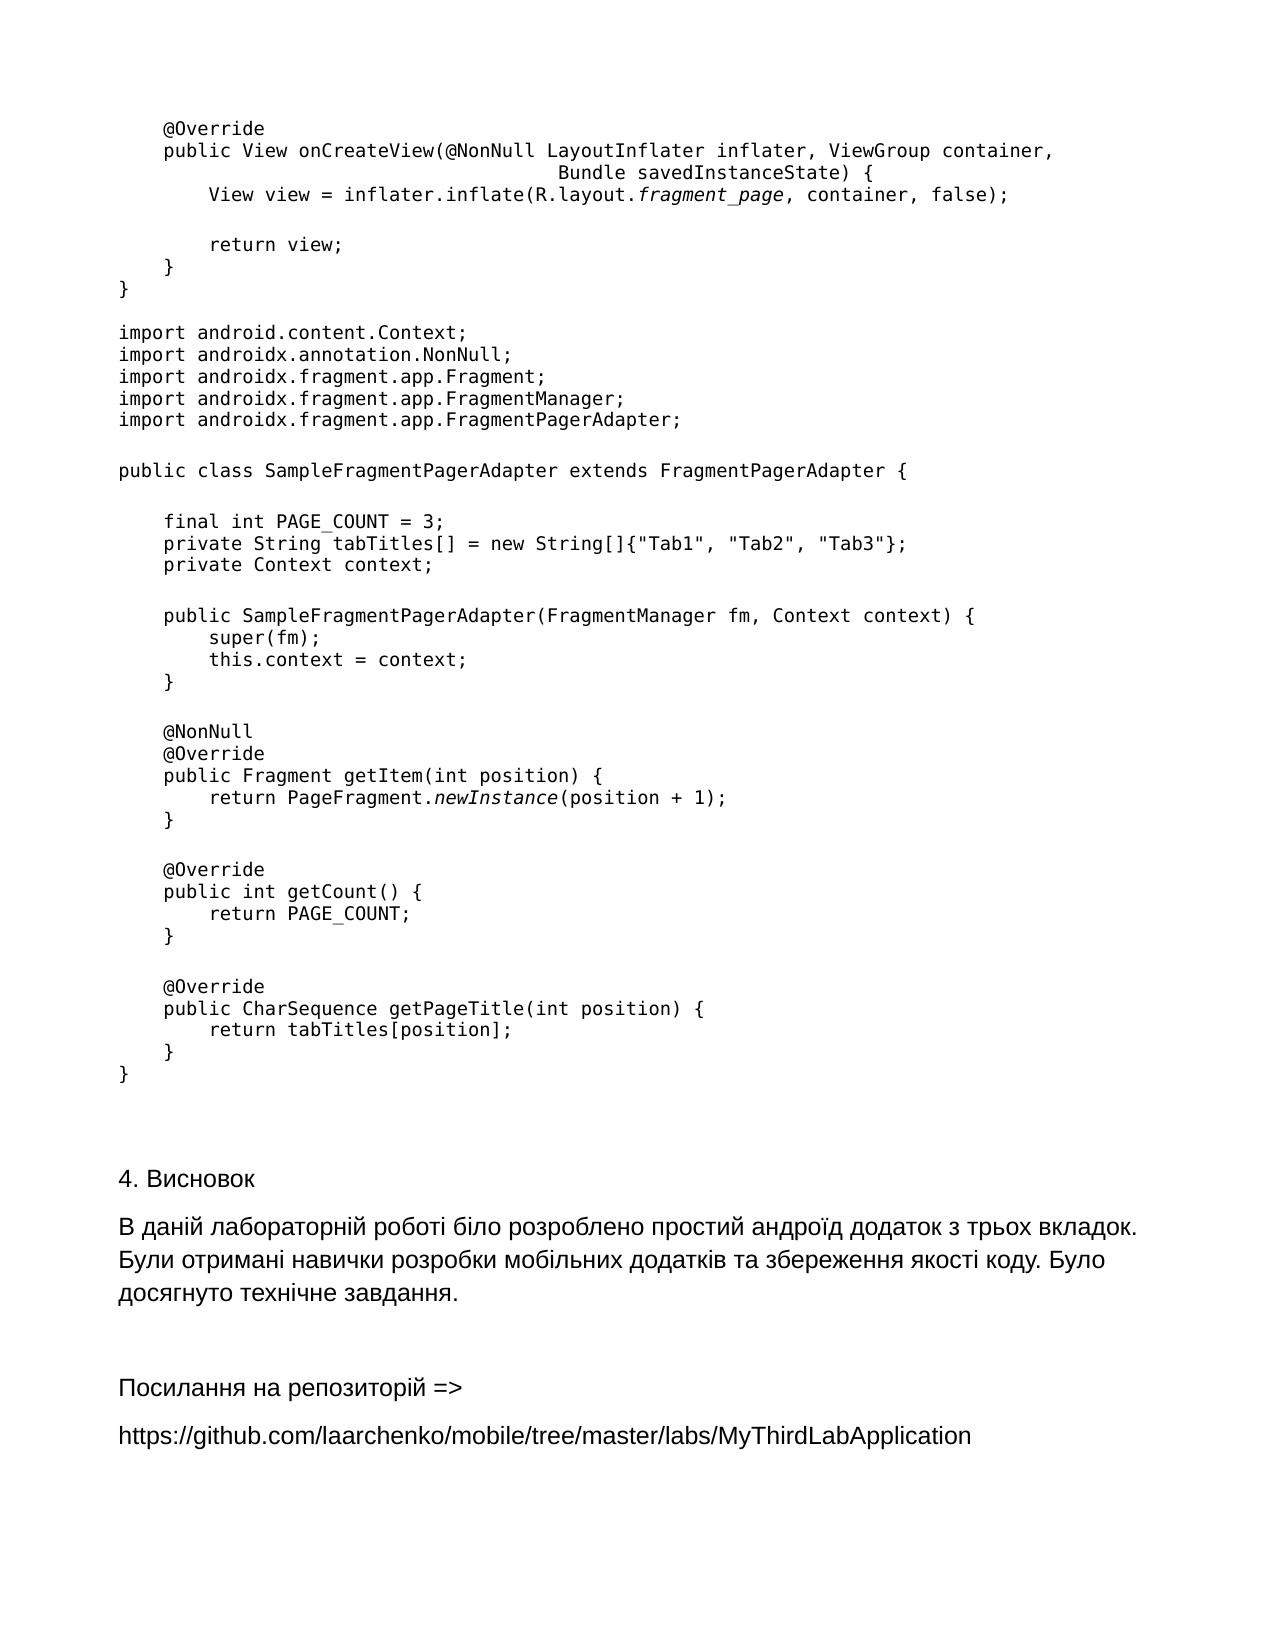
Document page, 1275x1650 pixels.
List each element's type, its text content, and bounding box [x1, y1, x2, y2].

text Посилання на репозиторiй => [118, 1373, 1157, 1402]
text @Override public View onCreateView(@NonNull LayoutInflater inflater, ViewGroup container, Bundle savedInstanceState) { View view = inflater.inflate(R.layout.fragment_page, container, false); return view; } } [118, 118, 1157, 300]
text 4. Висновок [118, 1164, 1157, 1193]
text https://github.com/laarchenko/mobile/tree/master/labs/MyThirdLabApplication [118, 1421, 1157, 1449]
text import android.content.Context; import androidx.annotation.NonNull; import androidx.fragment.app.Fragment; import androidx.fragment.app.FragmentManager; import androidx.fragment.app.FragmentPagerAdapter; public class SampleFragmentPagerAdapter extends FragmentPagerAdapter { final int PAGE_COUNT = 3; private String tabTitles[] = new String[]{"Tab1", "Tab2", "Tab3"}; private Context context; public SampleFragmentPagerAdapter(FragmentManager fm, Context context) { super(fm); this.context = context; } @NonNull @Override public Fragment getItem(int position) { return PageFragment.newInstance(position + 1); } @Override public int getCount() { return PAGE_COUNT; } @Override public CharSequence getPageTitle(int position) { return tabTitles[position]; } } [118, 322, 1157, 1114]
text В даній лабораторній роботі біло розроблено простий андроїд додаток з трьох вкладок. Були отримані навички розробки мобільних додатків та збереження якості коду. Було досягнуто технiчне завдання. [118, 1212, 1157, 1307]
